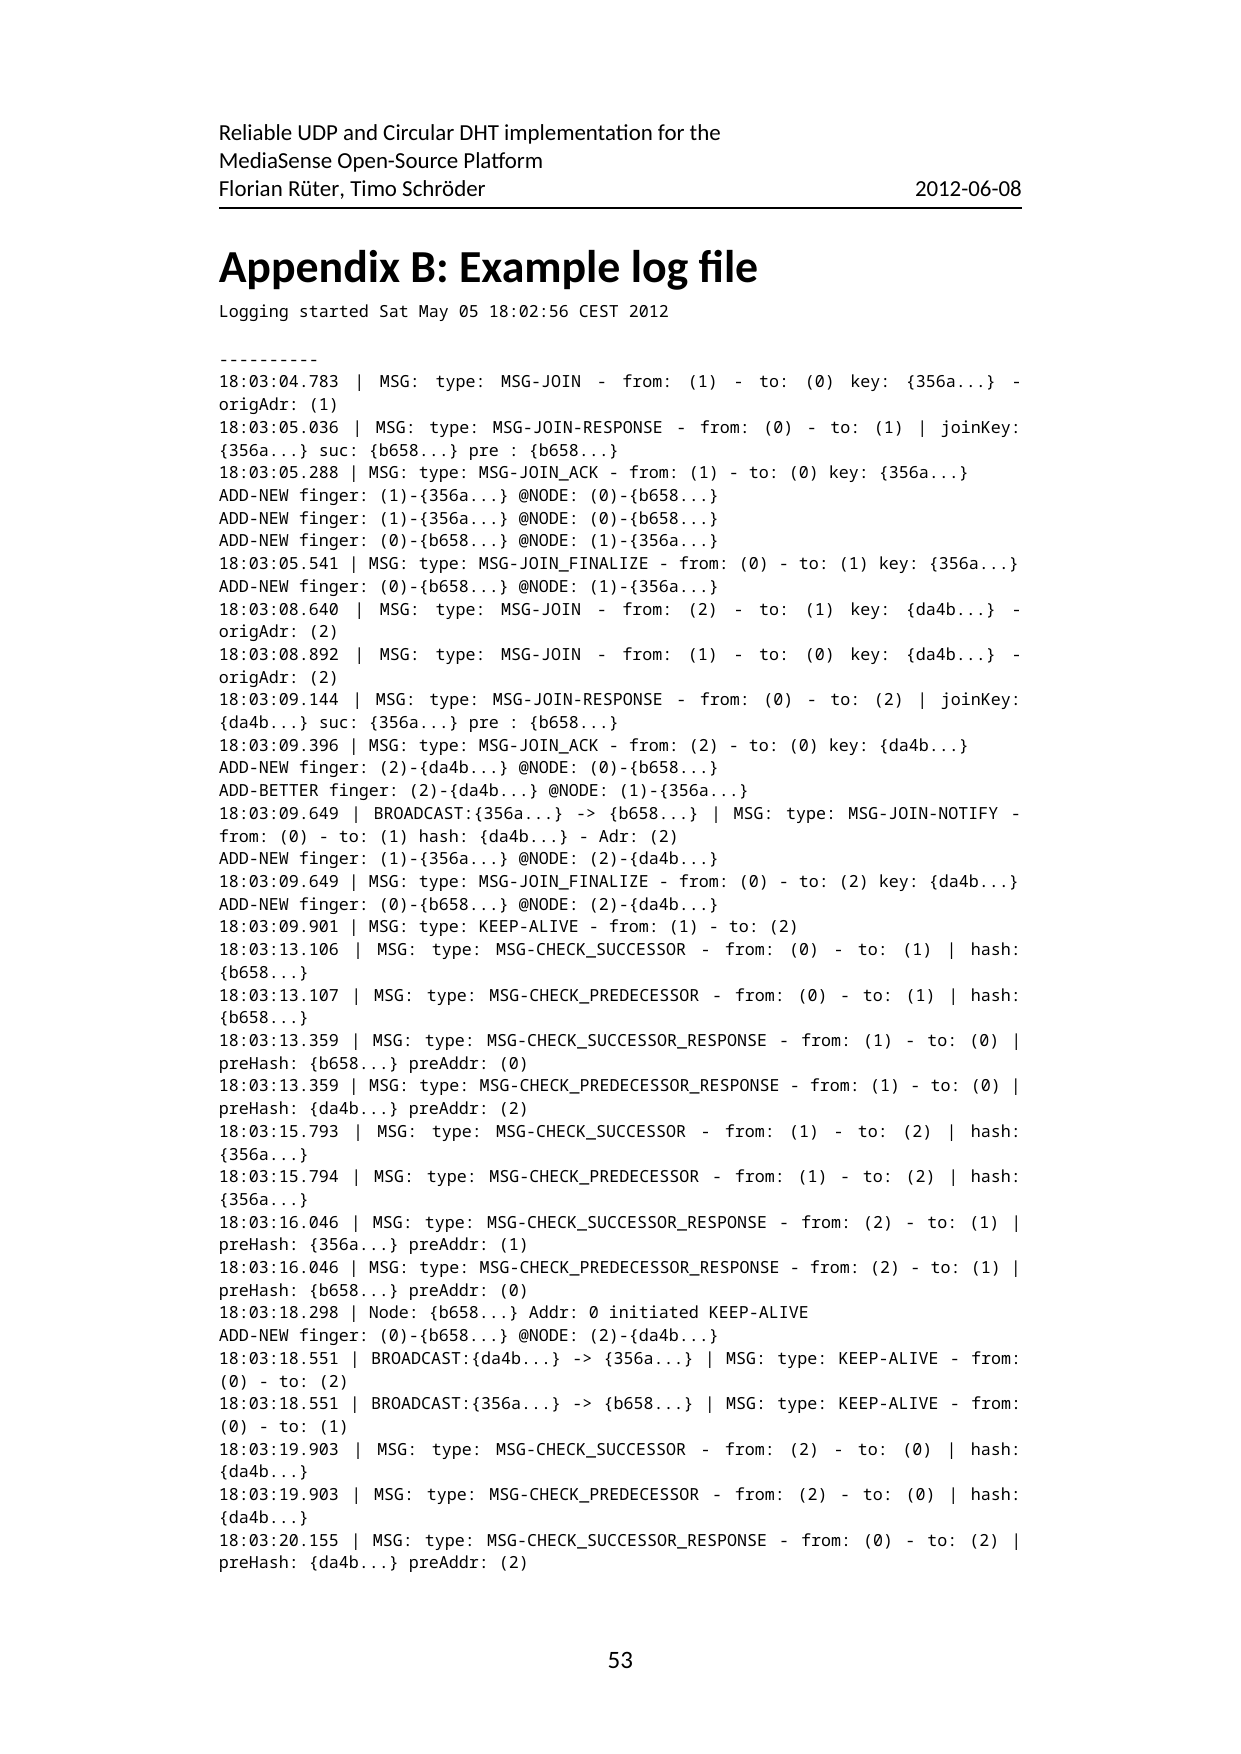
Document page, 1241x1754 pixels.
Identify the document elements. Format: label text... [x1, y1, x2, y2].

text 18:03:19.903 | MSG: type: MSG-CHECK_SUCCESSOR - from: (2) - to: (0) | hash: {da4b...} [218, 1437, 1022, 1483]
text 18:03:15.793 | MSG: type: MSG-CHECK_SUCCESSOR - from: (1) - to: (2) | hash: {356a...} [218, 1119, 1022, 1165]
text 18:03:09.396 | MSG: type: MSG-JOIN_ACK - from: (2) - to: (0) key: {da4b...} [218, 733, 1022, 756]
text 18:03:18.551 | BROADCAST:{356a...} -> {b658...} | MSG: type: KEEP-ALIVE - from: (0) - to: (1) [218, 1392, 1022, 1437]
text ADD-BETTER finger: (2)-{da4b...} @NODE: (1)-{356a...} [218, 779, 1022, 801]
text ADD-NEW finger: (0)-{b658...} @NODE: (2)-{da4b...} [218, 892, 1022, 915]
text 18:03:09.901 | MSG: type: KEEP-ALIVE - from: (1) - to: (2) [218, 915, 1022, 938]
text 18:03:09.649 | MSG: type: MSG-JOIN_FINALIZE - from: (0) - to: (2) key: {da4b...} [218, 869, 1022, 892]
text 18:03:20.155 | MSG: type: MSG-CHECK_SUCCESSOR_RESPONSE - from: (0) - to: (2) | preHash: {da4b...} preAddr: (2) [218, 1528, 1022, 1573]
text Logging started Sat May 05 18:02:56 CEST 2012 [218, 300, 1022, 322]
text 18:03:15.794 | MSG: type: MSG-CHECK_PREDECESSOR - from: (1) - to: (2) | hash: {356a...} [218, 1165, 1022, 1210]
text 18:03:04.783 | MSG: type: MSG-JOIN - from: (1) - to: (0) key: {356a...} - origAdr: (1) [218, 370, 1022, 415]
text 18:03:19.903 | MSG: type: MSG-CHECK_PREDECESSOR - from: (2) - to: (0) | hash: {da4b...} [218, 1483, 1022, 1528]
text 18:03:08.640 | MSG: type: MSG-JOIN - from: (2) - to: (1) key: {da4b...} - origAdr: (2) [218, 597, 1022, 642]
text 18:03:09.144 | MSG: type: MSG-JOIN-RESPONSE - from: (0) - to: (2) | joinKey: {da4b...} suc: {356a...} pre : {b658...} [218, 688, 1022, 733]
text 18:03:13.106 | MSG: type: MSG-CHECK_SUCCESSOR - from: (0) - to: (1) | hash: {b658...} [218, 938, 1022, 983]
text ADD-NEW finger: (1)-{356a...} @NODE: (0)-{b658...} [218, 506, 1022, 529]
text 18:03:16.046 | MSG: type: MSG-CHECK_SUCCESSOR_RESPONSE - from: (2) - to: (1) | preHash: {356a...} preAddr: (1) [218, 1210, 1022, 1256]
subtitle Appendix B: Example log file [218, 238, 1022, 294]
text 18:03:18.551 | BROADCAST:{da4b...} -> {356a...} | MSG: type: KEEP-ALIVE - from: (0) - to: (2) [218, 1346, 1022, 1392]
text 18:03:09.649 | BROADCAST:{356a...} -> {b658...} | MSG: type: MSG-JOIN-NOTIFY - from: (0) - to: (1) hash: {da4b...} - Adr: (2) [218, 801, 1022, 847]
text ADD-NEW finger: (0)-{b658...} @NODE: (1)-{356a...} [218, 529, 1022, 552]
text 18:03:16.046 | MSG: type: MSG-CHECK_PREDECESSOR_RESPONSE - from: (2) - to: (1) | preHash: {b658...} preAddr: (0) [218, 1256, 1022, 1301]
text ADD-NEW finger: (1)-{356a...} @NODE: (0)-{b658...} [218, 483, 1022, 506]
text 18:03:05.541 | MSG: type: MSG-JOIN_FINALIZE - from: (0) - to: (1) key: {356a...} [218, 552, 1022, 574]
text 18:03:13.359 | MSG: type: MSG-CHECK_PREDECESSOR_RESPONSE - from: (1) - to: (0) | preHash: {da4b...} preAddr: (2) [218, 1074, 1022, 1119]
text 18:03:13.107 | MSG: type: MSG-CHECK_PREDECESSOR - from: (0) - to: (1) | hash: {b658...} [218, 983, 1022, 1028]
text ADD-NEW finger: (0)-{b658...} @NODE: (2)-{da4b...} [218, 1324, 1022, 1346]
text ADD-NEW finger: (1)-{356a...} @NODE: (2)-{da4b...} [218, 847, 1022, 869]
text ADD-NEW finger: (0)-{b658...} @NODE: (1)-{356a...} [218, 574, 1022, 597]
text 18:03:05.288 | MSG: type: MSG-JOIN_ACK - from: (1) - to: (0) key: {356a...} [218, 461, 1022, 483]
text ---------- [218, 347, 1022, 370]
text 18:03:08.892 | MSG: type: MSG-JOIN - from: (1) - to: (0) key: {da4b...} - origAdr: (2) [218, 642, 1022, 688]
text 18:03:13.359 | MSG: type: MSG-CHECK_SUCCESSOR_RESPONSE - from: (1) - to: (0) | preHash: {b658...} preAddr: (0) [218, 1028, 1022, 1074]
text 18:03:18.298 | Node: {b658...} Addr: 0 initiated KEEP-ALIVE [218, 1301, 1022, 1324]
text 18:03:05.036 | MSG: type: MSG-JOIN-RESPONSE - from: (0) - to: (1) | joinKey: {356a...} suc: {b658...} pre : {b658...} [218, 415, 1022, 461]
text ADD-NEW finger: (2)-{da4b...} @NODE: (0)-{b658...} [218, 756, 1022, 779]
